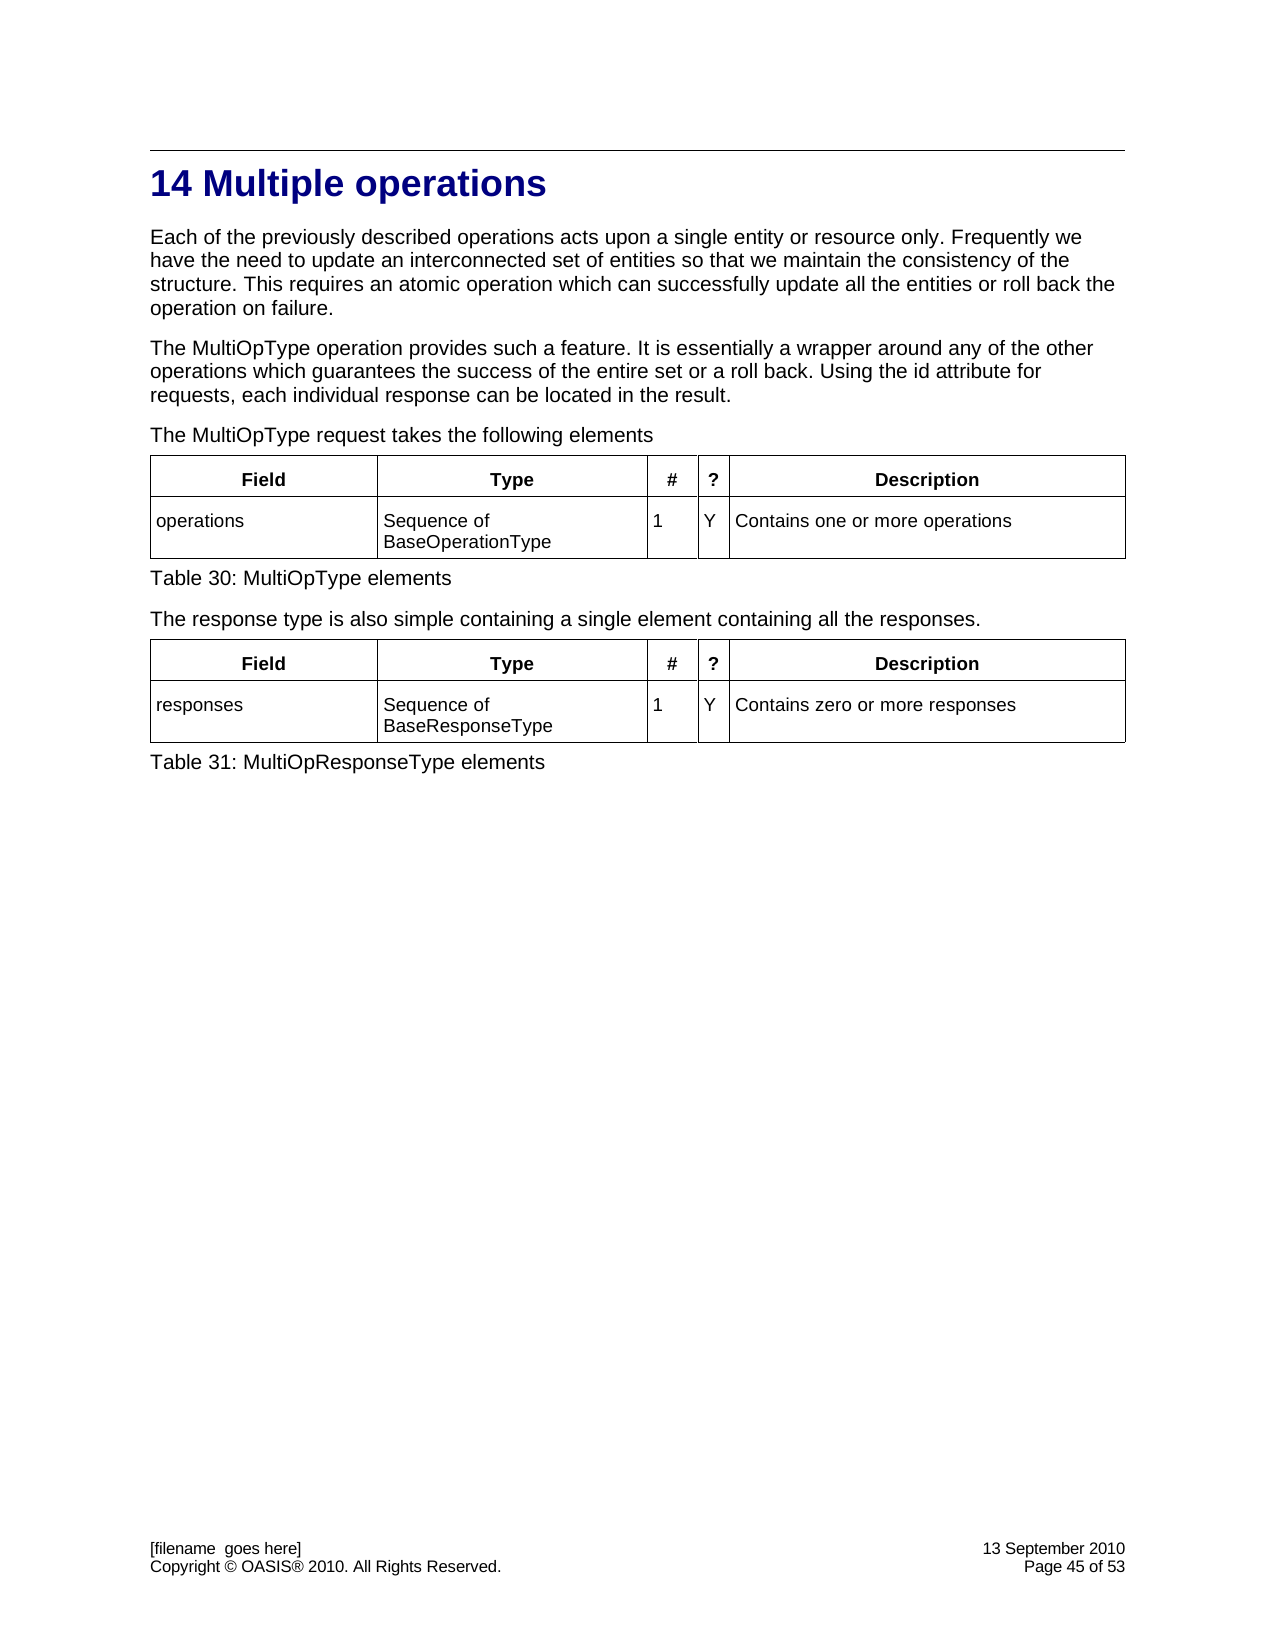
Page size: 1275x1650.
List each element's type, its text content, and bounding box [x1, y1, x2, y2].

table_cell Y [699, 497, 729, 558]
table_cell Sequence of BaseResponseType [378, 681, 647, 742]
table_cell Sequence of BaseOperationType [378, 497, 647, 558]
table_header # [648, 456, 697, 496]
table_header Field [151, 456, 377, 496]
table_header ? [699, 456, 729, 496]
table_header Description [730, 456, 1125, 496]
text The MultiOpType request takes the following elements [150, 423, 1125, 447]
text Table 30: MultiOpType elements [150, 567, 1125, 590]
table_cell responses [151, 681, 377, 742]
table_cell Contains one or more operations [730, 497, 1125, 558]
text The response type is also simple containing a single element containing all the responses. [150, 607, 1125, 631]
table_cell Contains zero or more responses [730, 681, 1125, 742]
subtitle Multiple operations [150, 151, 1125, 204]
table_cell Y [699, 681, 729, 742]
table_header Field [151, 640, 377, 680]
table_cell 1 [648, 497, 697, 558]
table_header Type [378, 640, 647, 680]
table_header Description [730, 640, 1125, 680]
text Each of the previously described operations acts upon a single entity or resource only. Frequently we have the need to update an interconnected set of entities so that we maintain the consistency of the structure. This requires an atomic operation which can successfully update all the entities or roll back the operation on failure. [150, 225, 1125, 319]
text Table 31: MultiOpResponseType elements [150, 750, 1125, 774]
table_header # [648, 640, 697, 680]
table_header Type [378, 456, 647, 496]
table_header ? [699, 640, 729, 680]
table_cell 1 [648, 681, 697, 742]
text The MultiOpType operation provides such a feature. It is essentially a wrapper around any of the other operations which guarantees the success of the entire set or a roll back. Using the id attribute for requests, each individual response can be located in the result. [150, 336, 1125, 407]
table_cell operations [151, 497, 377, 558]
